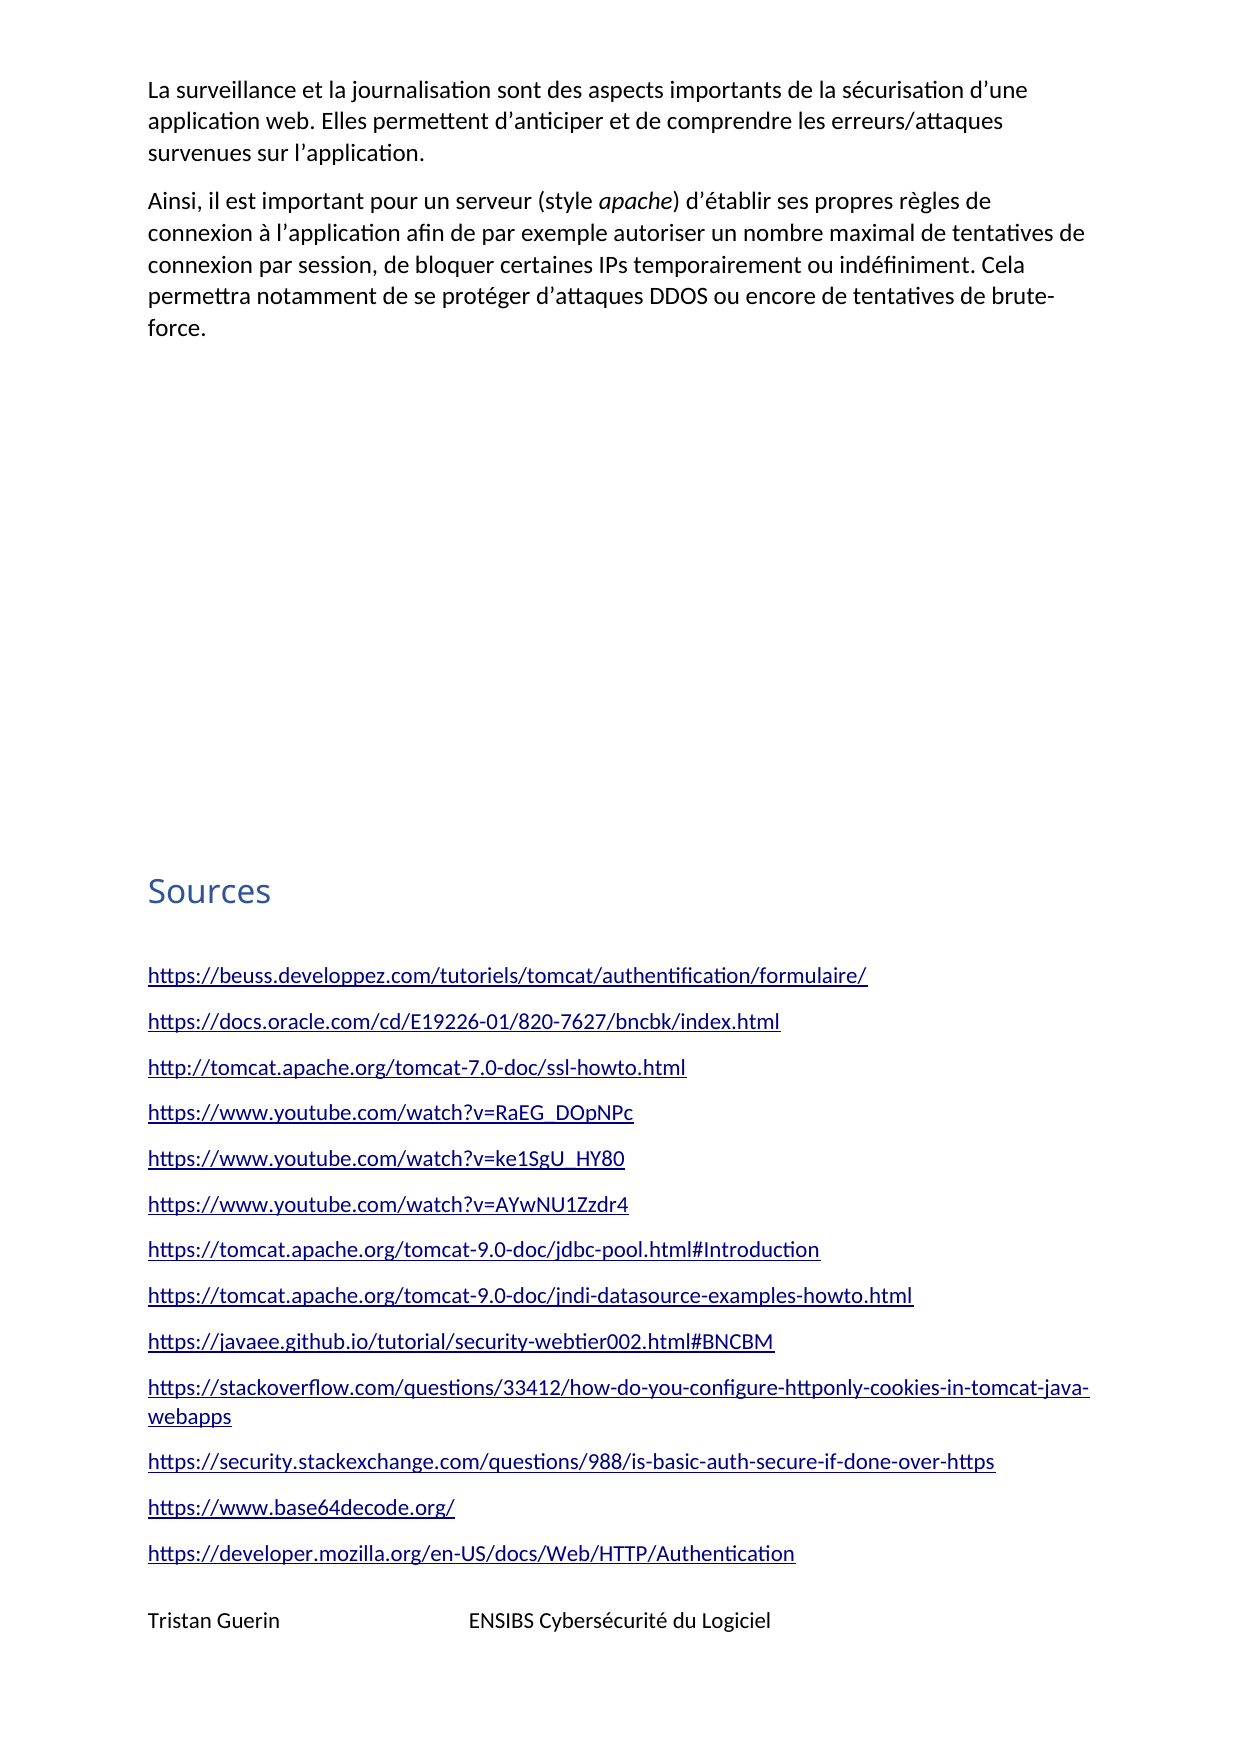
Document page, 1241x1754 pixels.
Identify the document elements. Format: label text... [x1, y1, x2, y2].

text http://tomcat.apache.org/tomcat-7.0-doc/ssl-howto.html [148, 1053, 1093, 1081]
text https://beuss.developpez.com/tutoriels/tomcat/authentification/formulaire/ [148, 961, 1093, 989]
text https://stackoverflow.com/questions/33412/how-do-you-configure-httponly-cookies-in-tomcat-java-webapps [148, 1373, 1093, 1430]
text https://developer.mozilla.org/en-US/docs/Web/HTTP/Authentication [148, 1539, 1093, 1567]
text https://www.youtube.com/watch?v=ke1SgU_HY80 [148, 1144, 1093, 1172]
text https://tomcat.apache.org/tomcat-9.0-doc/jdbc-pool.html#Introduction [148, 1236, 1093, 1263]
text https://www.youtube.com/watch?v=AYwNU1Zzdr4 [148, 1190, 1093, 1218]
text https://www.base64decode.org/ [148, 1493, 1093, 1521]
text https://tomcat.apache.org/tomcat-9.0-doc/jndi-datasource-examples-howto.html [148, 1281, 1093, 1309]
text https://javaee.github.io/tutorial/security-webtier002.html#BNCBM [148, 1327, 1093, 1355]
subtitle Sources [148, 868, 1093, 914]
text https://security.stackexchange.com/questions/988/is-basic-auth-secure-if-done-over-https [148, 1447, 1093, 1476]
text https://www.youtube.com/watch?v=RaEG_DOpNPc [148, 1098, 1093, 1126]
text La surveillance et la journalisation sont des aspects importants de la sécurisation d’une application web. Elles permettent d’anticiper et de comprendre les erreurs/attaques survenues sur l’application. [148, 74, 1093, 168]
text https://docs.oracle.com/cd/E19226-01/820-7627/bncbk/index.html [148, 1007, 1093, 1035]
text Ainsi, il est important pour un serveur (style apache) d’établir ses propres règles de connexion à l’application afin de par exemple autoriser un nombre maximal de tentatives de connexion par session, de bloquer certaines IPs temporairement ou indéfiniment. Cela permettra notamment de se protéger d’attaques DDOS ou encore de tentatives de brute-force. [148, 185, 1093, 343]
